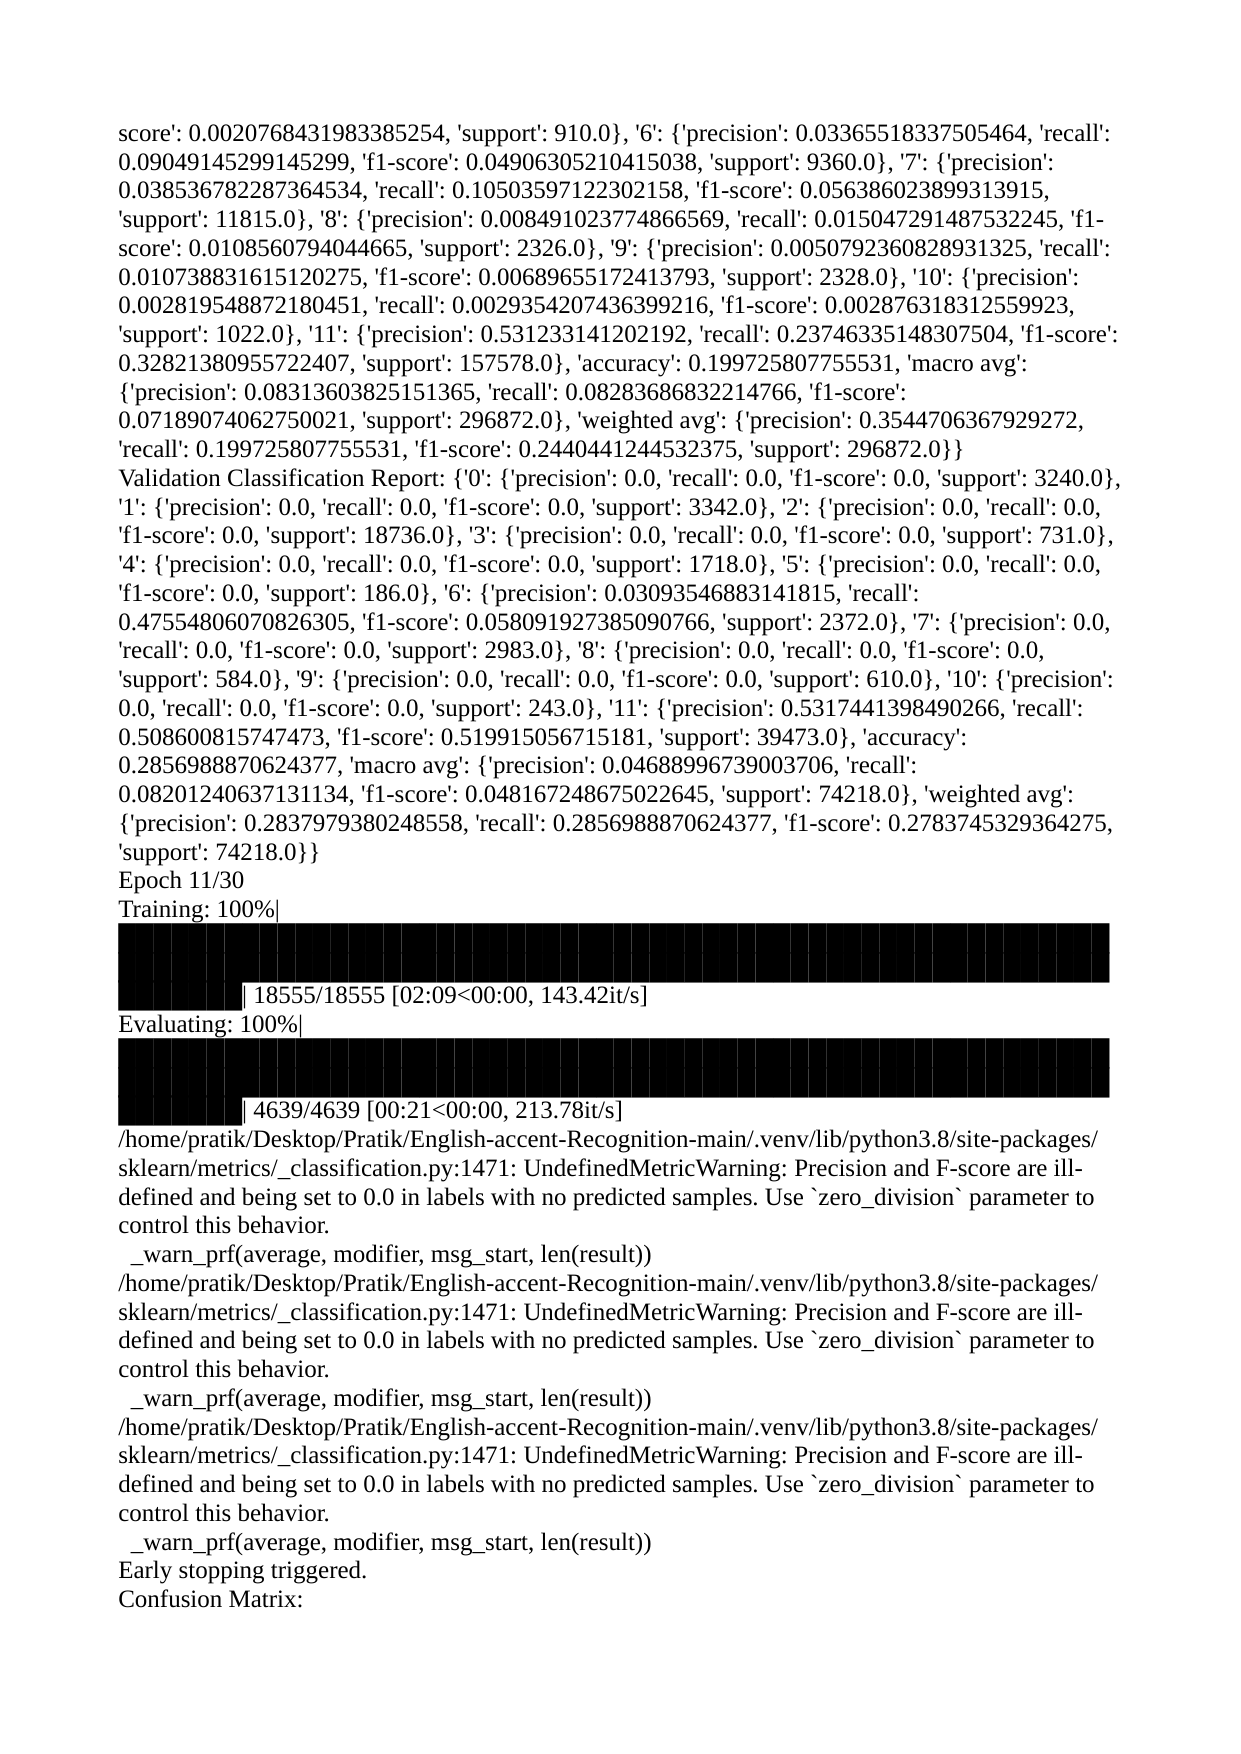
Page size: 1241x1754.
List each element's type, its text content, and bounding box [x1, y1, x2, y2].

text Epoch 11/30 [118, 866, 1122, 894]
text _warn_prf(average, modifier, msg_start, len(result)) [118, 1239, 1122, 1268]
text Early stopping triggered. [118, 1556, 1122, 1584]
text /home/pratik/Desktop/Pratik/English-accent-Recognition-main/.venv/lib/python3.8/site-packages/sklearn/metrics/_classification.py:1471: UndefinedMetricWarning: Precision and F-score are ill-defined and being set to 0.0 in labels with no predicted samples. Use `zero_division` parameter to control this behavior. [118, 1124, 1122, 1239]
text Evaluating: 100%|███████████████████████████████████████████████████████████████████████████████████████████████████████████████████████| 4639/4639 [00:21<00:00, 213.78it/s] [118, 1009, 1122, 1124]
text Training: 100%|███████████████████████████████████████████████████████████████████████████████████████████████████████████████████████| 18555/18555 [02:09<00:00, 143.42it/s] [118, 894, 1122, 1009]
text /home/pratik/Desktop/Pratik/English-accent-Recognition-main/.venv/lib/python3.8/site-packages/sklearn/metrics/_classification.py:1471: UndefinedMetricWarning: Precision and F-score are ill-defined and being set to 0.0 in labels with no predicted samples. Use `zero_division` parameter to control this behavior. [118, 1268, 1122, 1383]
text _warn_prf(average, modifier, msg_start, len(result)) [118, 1383, 1122, 1412]
text score': 0.0020768431983385254, 'support': 910.0}, '6': {'precision': 0.03365518337505464, 'recall': 0.09049145299145299, 'f1-score': 0.04906305210415038, 'support': 9360.0}, '7': {'precision': 0.038536782287364534, 'recall': 0.10503597122302158, 'f1-score': 0.056386023899313915, 'support': 11815.0}, '8': {'precision': 0.008491023774866569, 'recall': 0.015047291487532245, 'f1-score': 0.0108560794044665, 'support': 2326.0}, '9': {'precision': 0.0050792360828931325, 'recall': 0.010738831615120275, 'f1-score': 0.00689655172413793, 'support': 2328.0}, '10': {'precision': 0.002819548872180451, 'recall': 0.0029354207436399216, 'f1-score': 0.002876318312559923, 'support': 1022.0}, '11': {'precision': 0.531233141202192, 'recall': 0.23746335148307504, 'f1-score': 0.32821380955722407, 'support': 157578.0}, 'accuracy': 0.199725807755531, 'macro avg': {'precision': 0.08313603825151365, 'recall': 0.08283686832214766, 'f1-score': 0.07189074062750021, 'support': 296872.0}, 'weighted avg': {'precision': 0.3544706367929272, 'recall': 0.199725807755531, 'f1-score': 0.2440441244532375, 'support': 296872.0}} [118, 118, 1122, 463]
text Validation Classification Report: {'0': {'precision': 0.0, 'recall': 0.0, 'f1-score': 0.0, 'support': 3240.0}, '1': {'precision': 0.0, 'recall': 0.0, 'f1-score': 0.0, 'support': 3342.0}, '2': {'precision': 0.0, 'recall': 0.0, 'f1-score': 0.0, 'support': 18736.0}, '3': {'precision': 0.0, 'recall': 0.0, 'f1-score': 0.0, 'support': 731.0}, '4': {'precision': 0.0, 'recall': 0.0, 'f1-score': 0.0, 'support': 1718.0}, '5': {'precision': 0.0, 'recall': 0.0, 'f1-score': 0.0, 'support': 186.0}, '6': {'precision': 0.03093546883141815, 'recall': 0.47554806070826305, 'f1-score': 0.058091927385090766, 'support': 2372.0}, '7': {'precision': 0.0, 'recall': 0.0, 'f1-score': 0.0, 'support': 2983.0}, '8': {'precision': 0.0, 'recall': 0.0, 'f1-score': 0.0, 'support': 584.0}, '9': {'precision': 0.0, 'recall': 0.0, 'f1-score': 0.0, 'support': 610.0}, '10': {'precision': 0.0, 'recall': 0.0, 'f1-score': 0.0, 'support': 243.0}, '11': {'precision': 0.5317441398490266, 'recall': 0.508600815747473, 'f1-score': 0.519915056715181, 'support': 39473.0}, 'accuracy': 0.2856988870624377, 'macro avg': {'precision': 0.04688996739003706, 'recall': 0.08201240637131134, 'f1-score': 0.048167248675022645, 'support': 74218.0}, 'weighted avg': {'precision': 0.2837979380248558, 'recall': 0.2856988870624377, 'f1-score': 0.2783745329364275, 'support': 74218.0}} [118, 463, 1122, 866]
text Confusion Matrix: [118, 1584, 1122, 1613]
text /home/pratik/Desktop/Pratik/English-accent-Recognition-main/.venv/lib/python3.8/site-packages/sklearn/metrics/_classification.py:1471: UndefinedMetricWarning: Precision and F-score are ill-defined and being set to 0.0 in labels with no predicted samples. Use `zero_division` parameter to control this behavior. [118, 1412, 1122, 1527]
text _warn_prf(average, modifier, msg_start, len(result)) [118, 1527, 1122, 1556]
